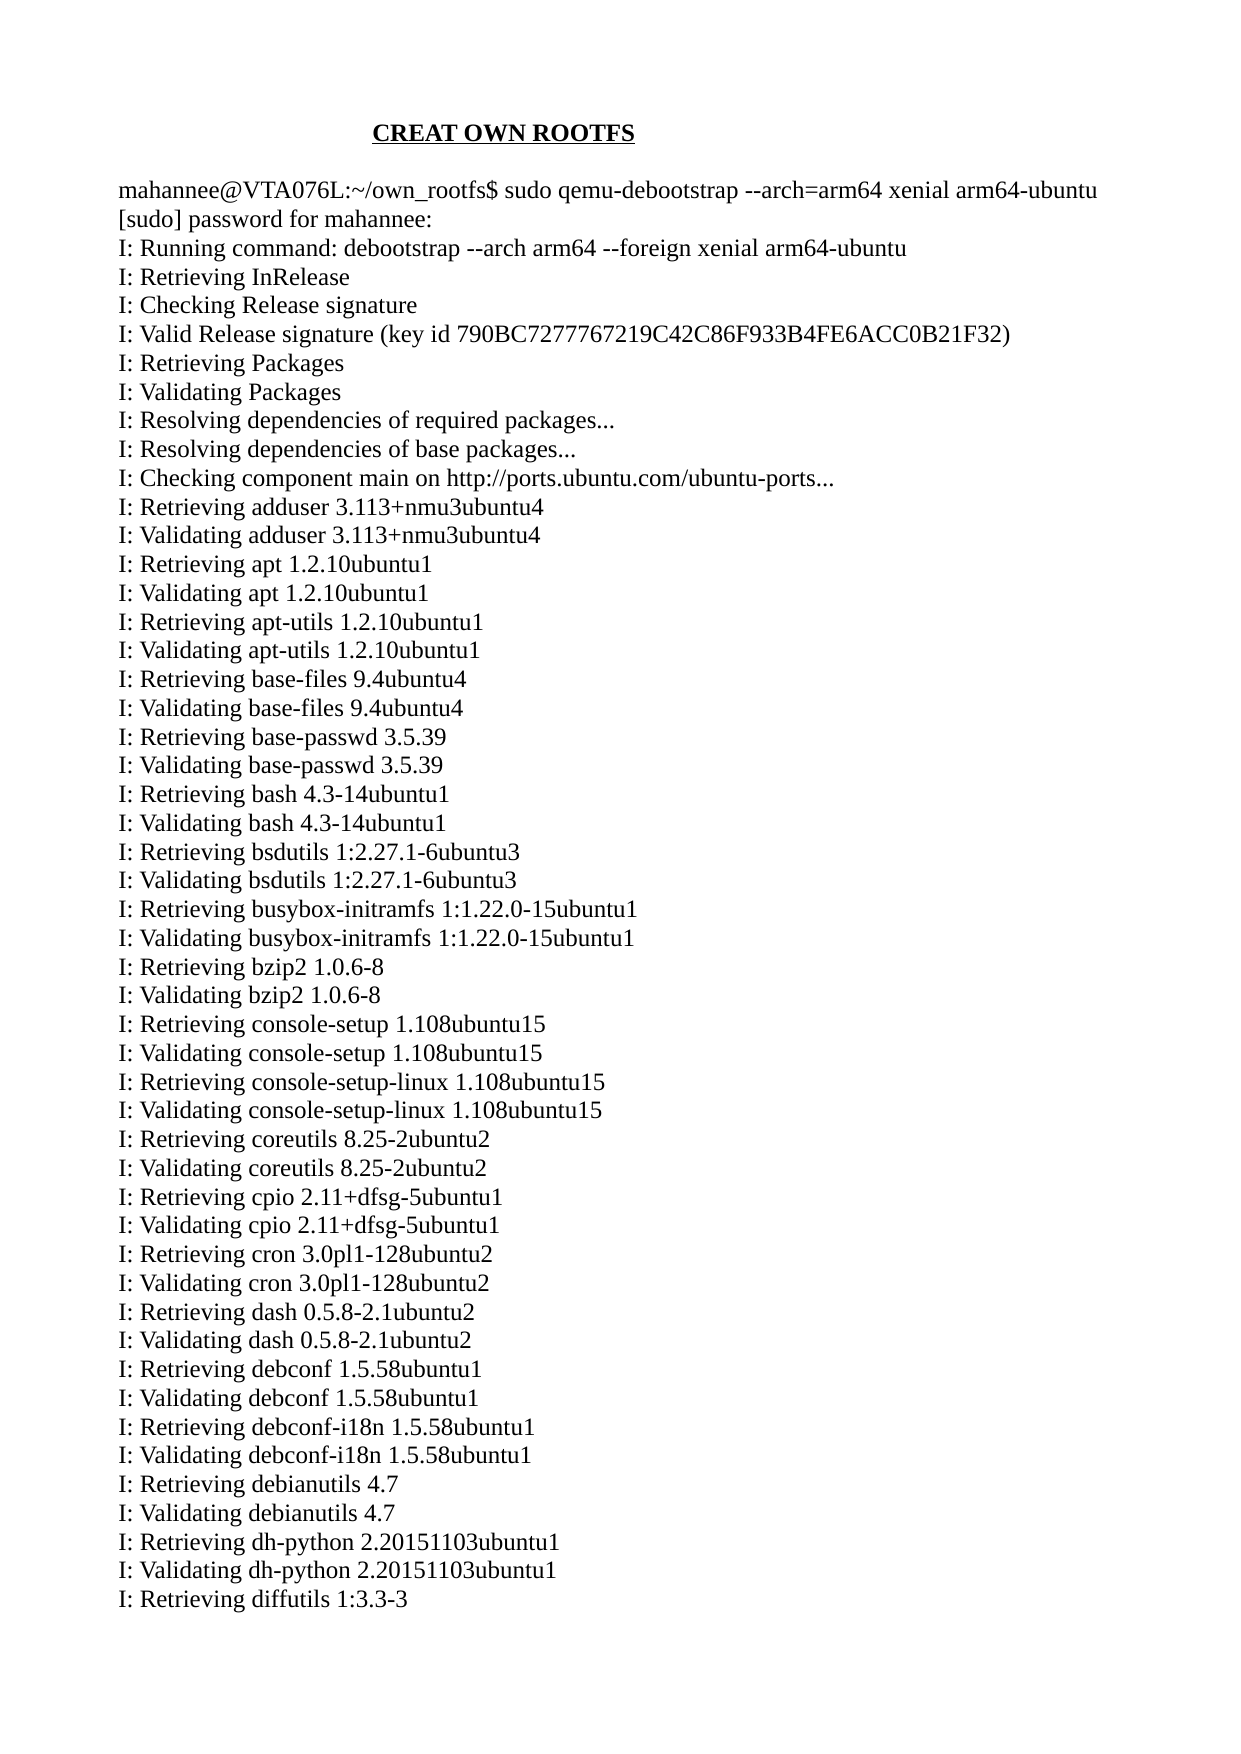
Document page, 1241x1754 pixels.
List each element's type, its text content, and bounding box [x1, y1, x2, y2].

text I: Retrieving debconf-i18n 1.5.58ubuntu1 [118, 1412, 1122, 1441]
text I: Validating debconf-i18n 1.5.58ubuntu1 [118, 1441, 1122, 1469]
text I: Retrieving apt 1.2.10ubuntu1 [118, 549, 1122, 578]
text I: Retrieving apt-utils 1.2.10ubuntu1 [118, 607, 1122, 636]
text I: Validating cron 3.0pl1-128ubuntu2 [118, 1268, 1122, 1297]
text I: Validating bsdutils 1:2.27.1-6ubuntu3 [118, 866, 1122, 894]
text I: Validating Packages [118, 377, 1122, 406]
text I: Retrieving coreutils 8.25-2ubuntu2 [118, 1124, 1122, 1153]
text I: Resolving dependencies of base packages... [118, 434, 1122, 463]
text I: Retrieving bash 4.3-14ubuntu1 [118, 779, 1122, 808]
text CREAT OWN ROOTFS [118, 118, 1122, 147]
text [sudo] password for mahannee: [118, 204, 1122, 233]
text I: Retrieving cpio 2.11+dfsg-5ubuntu1 [118, 1182, 1122, 1211]
text I: Retrieving debconf 1.5.58ubuntu1 [118, 1354, 1122, 1383]
text I: Validating cpio 2.11+dfsg-5ubuntu1 [118, 1211, 1122, 1239]
text I: Checking Release signature [118, 291, 1122, 319]
text I: Retrieving dash 0.5.8-2.1ubuntu2 [118, 1297, 1122, 1326]
text I: Retrieving dh-python 2.20151103ubuntu1 [118, 1527, 1122, 1556]
text I: Validating dash 0.5.8-2.1ubuntu2 [118, 1326, 1122, 1354]
text mahannee@VTA076L:~/own_rootfs$ sudo qemu-debootstrap --arch=arm64 xenial arm64-ubuntu [118, 176, 1122, 204]
text I: Retrieving debianutils 4.7 [118, 1469, 1122, 1498]
text I: Validating dh-python 2.20151103ubuntu1 [118, 1556, 1122, 1584]
text I: Retrieving console-setup-linux 1.108ubuntu15 [118, 1067, 1122, 1096]
text I: Checking component main on http://ports.ubuntu.com/ubuntu-ports... [118, 463, 1122, 492]
text I: Retrieving base-files 9.4ubuntu4 [118, 664, 1122, 693]
text I: Resolving dependencies of required packages... [118, 406, 1122, 434]
text I: Retrieving busybox-initramfs 1:1.22.0-15ubuntu1 [118, 894, 1122, 923]
text I: Validating bzip2 1.0.6-8 [118, 981, 1122, 1009]
text I: Running command: debootstrap --arch arm64 --foreign xenial arm64-ubuntu [118, 233, 1122, 262]
text I: Validating bash 4.3-14ubuntu1 [118, 808, 1122, 837]
text I: Validating console-setup-linux 1.108ubuntu15 [118, 1096, 1122, 1124]
text I: Validating busybox-initramfs 1:1.22.0-15ubuntu1 [118, 923, 1122, 952]
text I: Retrieving bsdutils 1:2.27.1-6ubuntu3 [118, 837, 1122, 866]
text I: Validating adduser 3.113+nmu3ubuntu4 [118, 521, 1122, 549]
text I: Retrieving base-passwd 3.5.39 [118, 722, 1122, 751]
text I: Retrieving console-setup 1.108ubuntu15 [118, 1009, 1122, 1038]
text I: Validating coreutils 8.25-2ubuntu2 [118, 1153, 1122, 1182]
text I: Validating console-setup 1.108ubuntu15 [118, 1038, 1122, 1067]
text I: Retrieving InRelease [118, 262, 1122, 291]
text I: Validating base-passwd 3.5.39 [118, 751, 1122, 779]
text I: Validating apt 1.2.10ubuntu1 [118, 578, 1122, 607]
text I: Retrieving cron 3.0pl1-128ubuntu2 [118, 1239, 1122, 1268]
text I: Retrieving diffutils 1:3.3-3 [118, 1584, 1122, 1613]
text I: Retrieving bzip2 1.0.6-8 [118, 952, 1122, 981]
text I: Retrieving Packages [118, 348, 1122, 377]
text I: Retrieving adduser 3.113+nmu3ubuntu4 [118, 492, 1122, 521]
text I: Validating base-files 9.4ubuntu4 [118, 693, 1122, 722]
text I: Validating debianutils 4.7 [118, 1498, 1122, 1527]
text I: Validating apt-utils 1.2.10ubuntu1 [118, 636, 1122, 664]
text I: Validating debconf 1.5.58ubuntu1 [118, 1383, 1122, 1412]
text I: Valid Release signature (key id 790BC7277767219C42C86F933B4FE6ACC0B21F32) [118, 319, 1122, 348]
